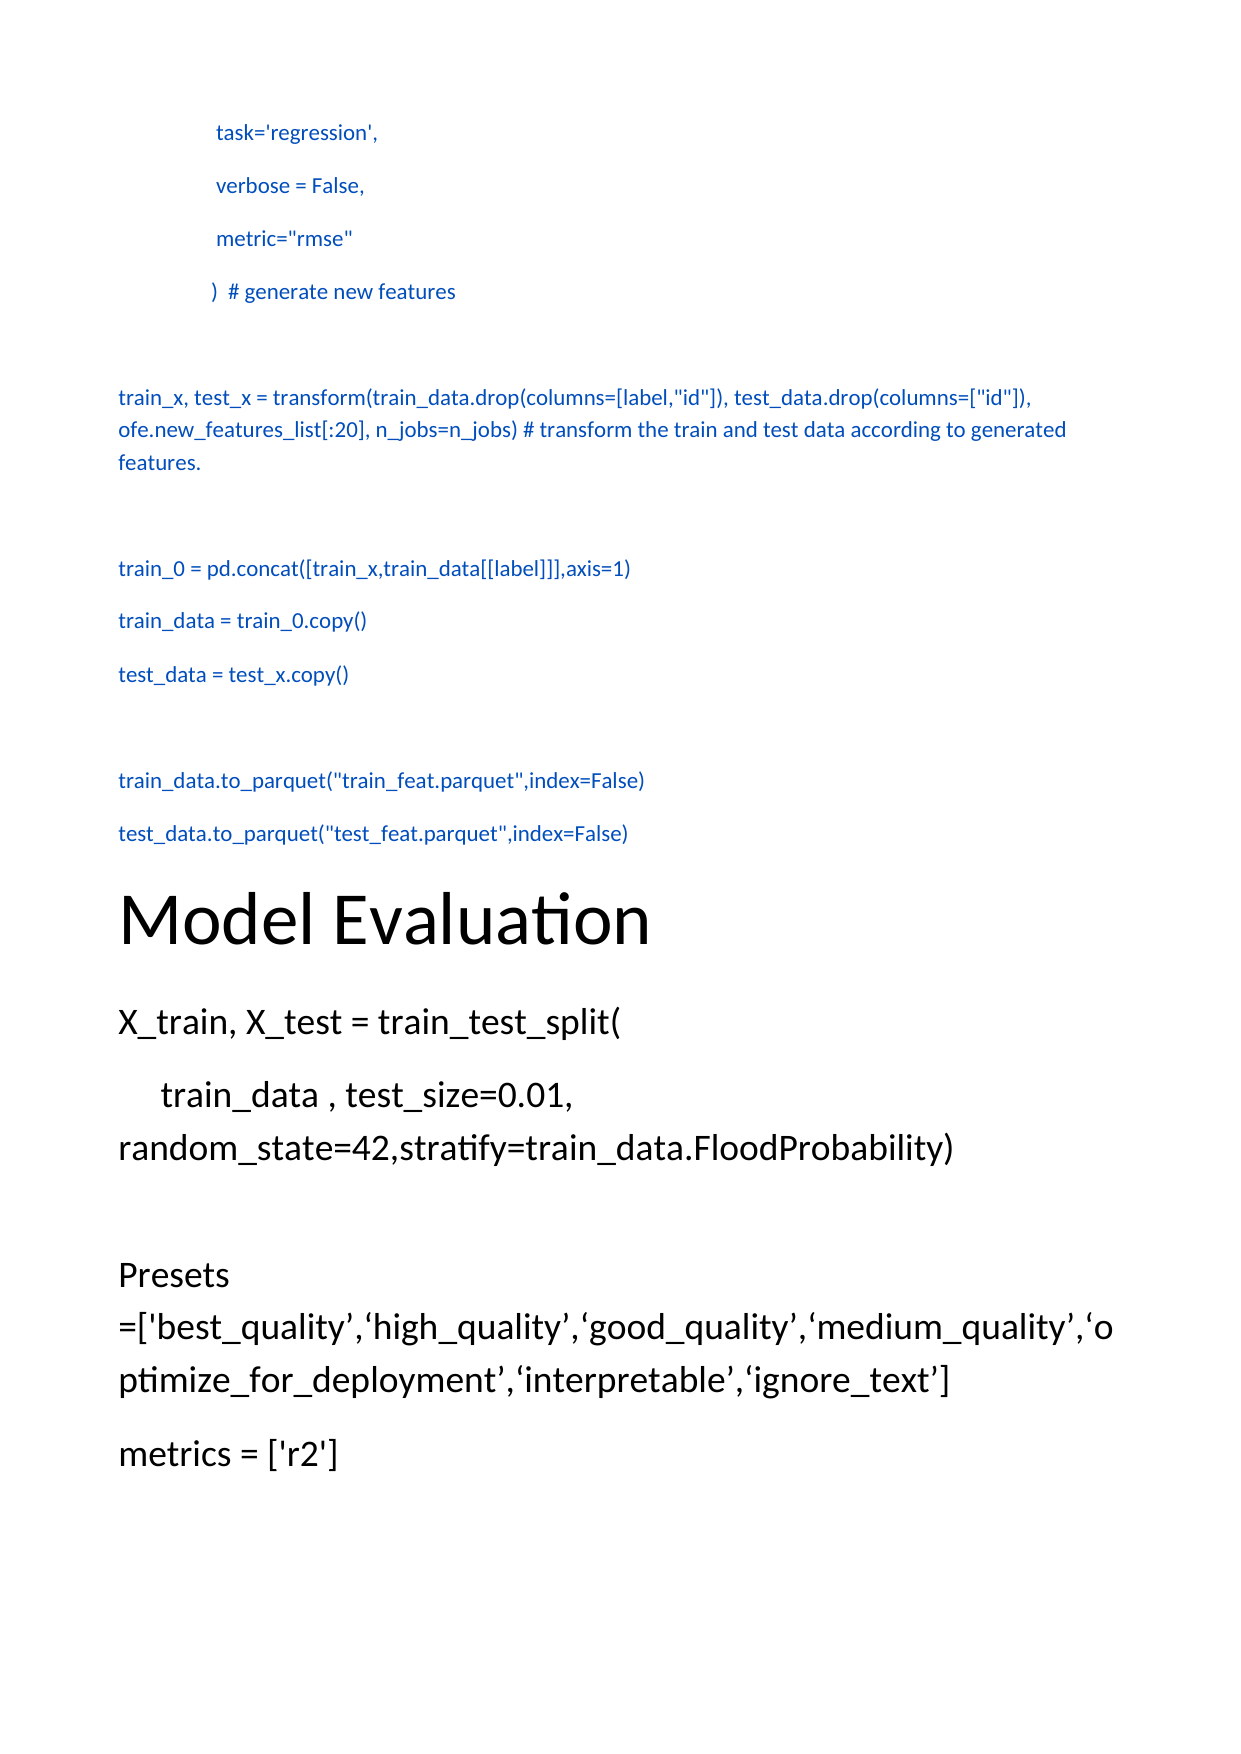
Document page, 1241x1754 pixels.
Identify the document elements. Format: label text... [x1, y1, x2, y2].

text train_data.to_parquet("train_feat.parquet",index=False) [118, 766, 1122, 794]
text train_x, test_x = transform(train_data.drop(columns=[label,"id"]), test_data.drop(columns=["id"]), ofe.new_features_list[:20], n_jobs=n_jobs) # transform the train and test data according to generated features. [118, 383, 1122, 476]
text task='regression', [118, 118, 1122, 146]
text Presets =['best_quality’,‘high_quality’,‘good_quality’,‘medium_quality’,‘optimize_for_deployment’,‘interpretable’,‘ignore_text’] [118, 1251, 1122, 1402]
text test_data.to_parquet("test_feat.parquet",index=False) [118, 819, 1122, 847]
text metric="rmse" [118, 224, 1122, 252]
text ) # generate new features [118, 277, 1122, 305]
text test_data = test_x.copy() [118, 660, 1122, 688]
text metrics = ['r2'] [118, 1429, 1122, 1475]
text train_0 = pd.concat([train_x,train_data[[label]]],axis=1) [118, 554, 1122, 582]
text train_data = train_0.copy() [118, 607, 1122, 635]
text X_train, X_test = train_test_split( [118, 998, 1122, 1044]
text train_data , test_size=0.01, random_state=42,stratify=train_data.FloodProbability) [118, 1071, 1122, 1170]
text verbose = False, [118, 171, 1122, 199]
text Model Evaluation [118, 872, 1122, 963]
